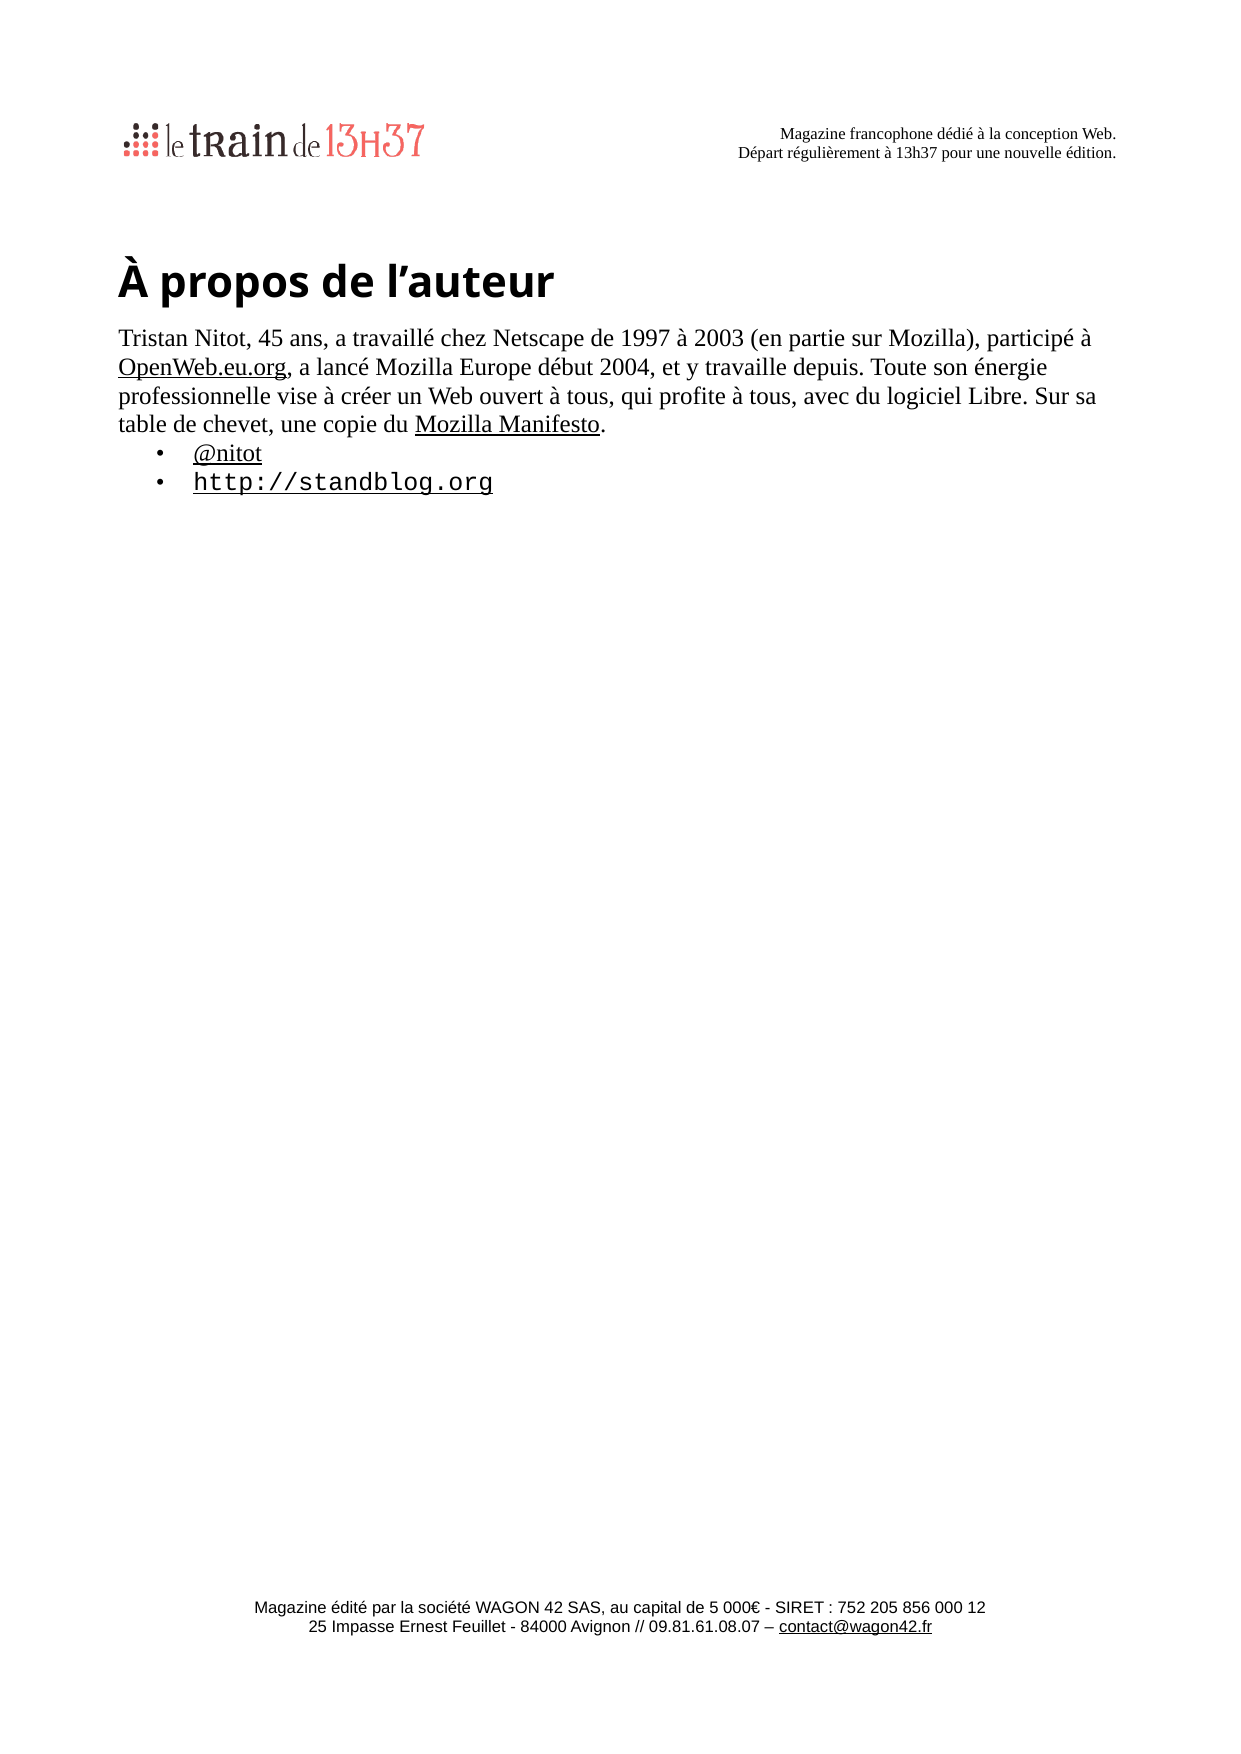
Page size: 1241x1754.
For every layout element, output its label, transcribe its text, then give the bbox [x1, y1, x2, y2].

list http://standblog.org [156, 467, 1122, 498]
subtitle À propos de l’auteur [118, 251, 1122, 311]
picture [123, 123, 425, 157]
list @nitot [156, 438, 1122, 467]
text Tristan Nitot, 45 ans, a travaillé chez Netscape de 1997 à 2003 (en partie sur Mozilla), participé à OpenWeb.eu.org, a lancé Mozilla Europe début 2004, et y travaille depuis. Toute son énergie professionnelle vise à créer un Web ouvert à tous, qui profite à tous, avec du logiciel Libre. Sur sa table de chevet, une copie du Mozilla Manifesto. [118, 323, 1122, 438]
